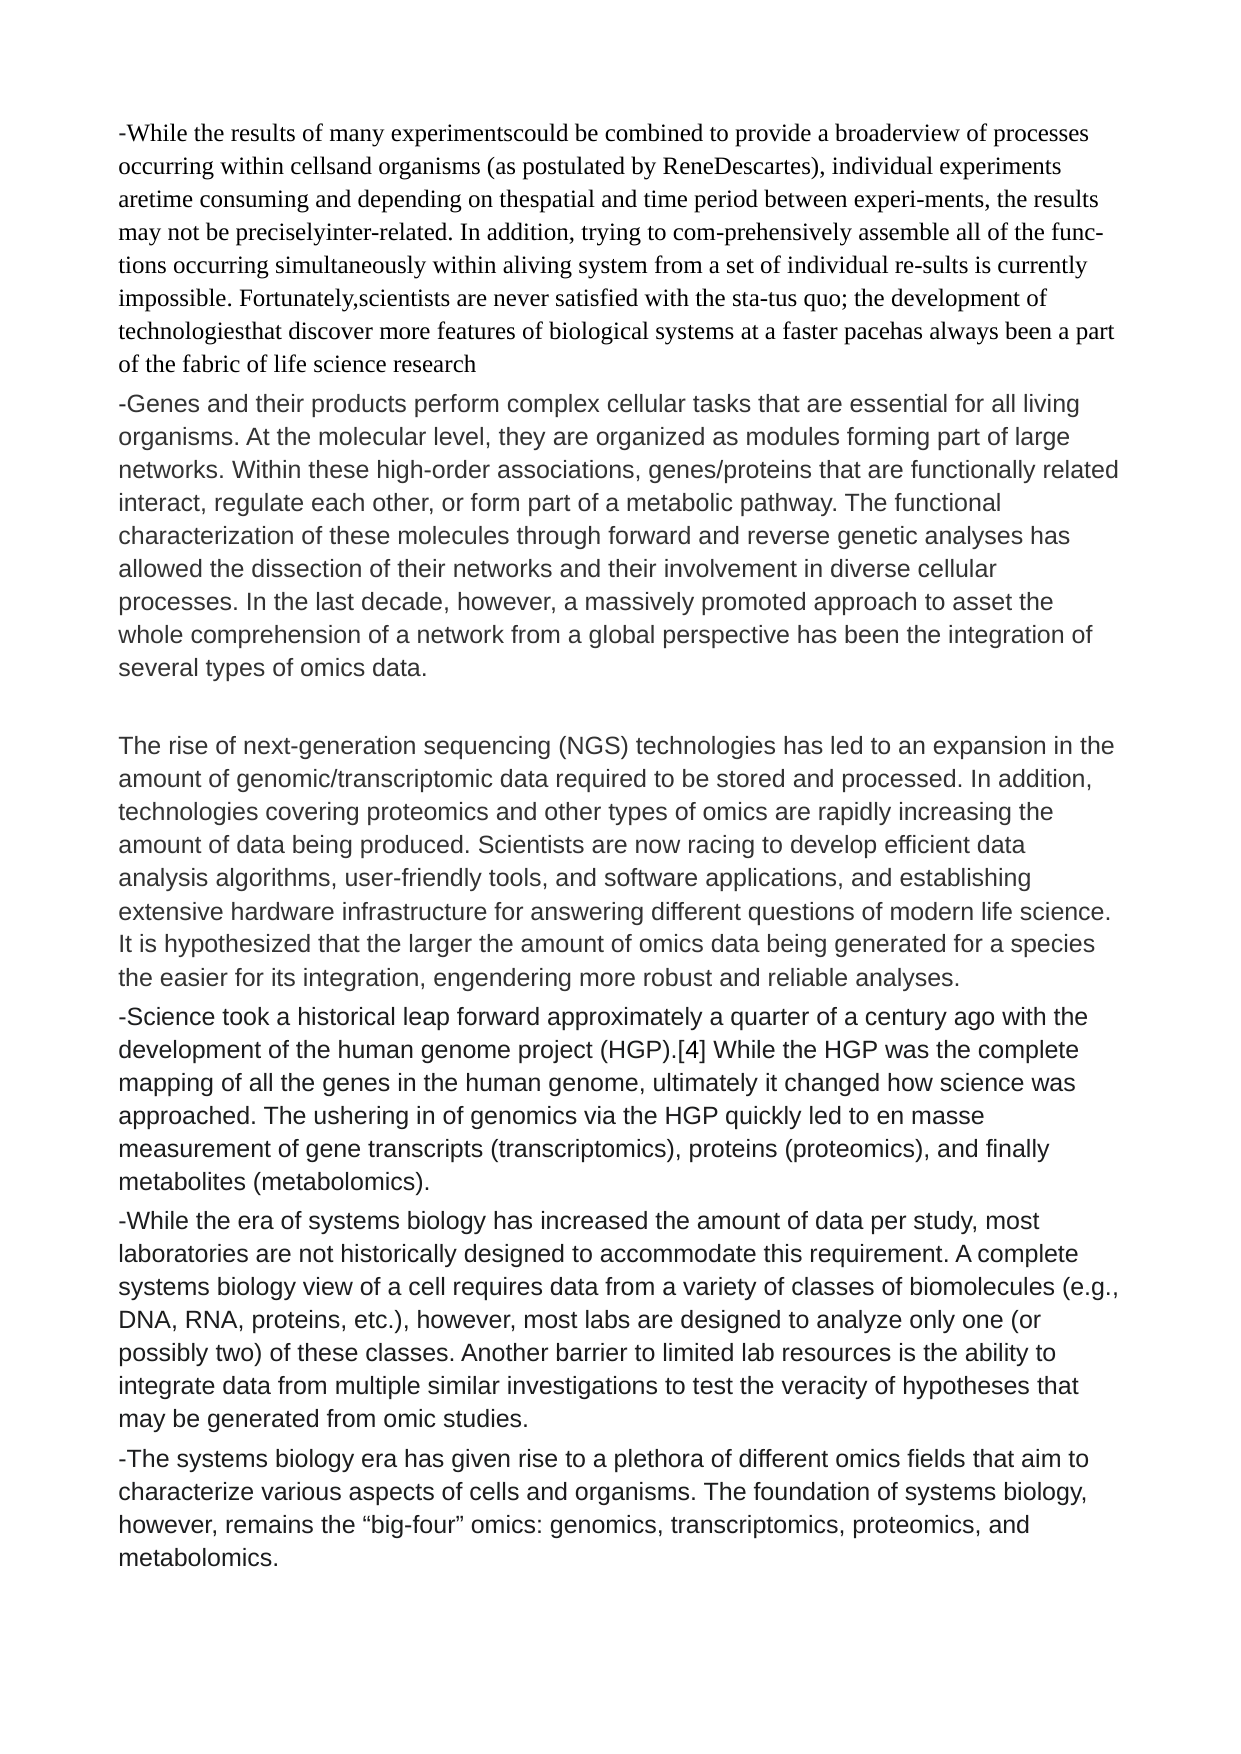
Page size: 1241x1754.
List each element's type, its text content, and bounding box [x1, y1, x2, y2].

text -The systems biology era has given rise to a plethora of different omics fields that aim to characterize various aspects of cells and organisms. The foundation of systems biology, however, remains the “big-four” omics: genomics, transcriptomics, proteomics, and metabolomics. [118, 1443, 1122, 1571]
text -Science took a historical leap forward approximately a quarter of a century ago with the development of the human genome project (HGP).[4] While the HGP was the complete mapping of all the genes in the human genome, ultimately it changed how science was approached. The ushering in of genomics via the HGP quickly led to en masse measurement of gene transcripts (transcriptomics), proteins (proteomics), and finally metabolites (metabolomics). [118, 1002, 1122, 1196]
text The rise of next-generation sequencing (NGS) technologies has led to an expansion in the amount of genomic/transcriptomic data required to be stored and processed. In addition, technologies covering proteomics and other types of omics are rapidly increasing the amount of data being produced. Scientists are now racing to develop efficient data analysis algorithms, user-friendly tools, and software applications, and establishing extensive hardware infrastructure for answering different questions of modern life science. It is hypothesized that the larger the amount of omics data being generated for a species the easier for its integration, engendering more robust and reliable analyses. [118, 731, 1122, 991]
text -While the results of many experimentscould be combined to provide a broaderview of processes occurring within cellsand organisms (as postulated by ReneDescartes), individual experiments aretime consuming and depending on thespatial and time period between experi-ments, the results may not be preciselyinter-related. In addition, trying to com-prehensively assemble all of the func-tions occurring simultaneously within aliving system from a set of individual re-sults is currently impossible. Fortunately,scientists are never satisfied with the sta-tus quo; the development of technologiesthat discover more features of biological systems at a faster pacehas always been a part of the fabric of life science research [118, 118, 1122, 378]
text -Genes and their products perform complex cellular tasks that are essential for all living organisms. At the molecular level, they are organized as modules forming part of large networks. Within these high-order associations, genes/proteins that are functionally related interact, regulate each other, or form part of a metabolic pathway. The functional characterization of these molecules through forward and reverse genetic analyses has allowed the dissection of their networks and their involvement in diverse cellular processes. In the last decade, however, a massively promoted approach to asset the whole comprehension of a network from a global perspective has been the integration of several types of omics data. [118, 389, 1122, 682]
text -While the era of systems biology has increased the amount of data per study, most laboratories are not historically designed to accommodate this requirement. A complete systems biology view of a cell requires data from a variety of classes of biomolecules (e.g., DNA, RNA, proteins, etc.), however, most labs are designed to analyze only one (or possibly two) of these classes. Another barrier to limited lab resources is the ability to integrate data from multiple similar investigations to test the veracity of hypotheses that may be generated from omic studies. [118, 1206, 1122, 1433]
